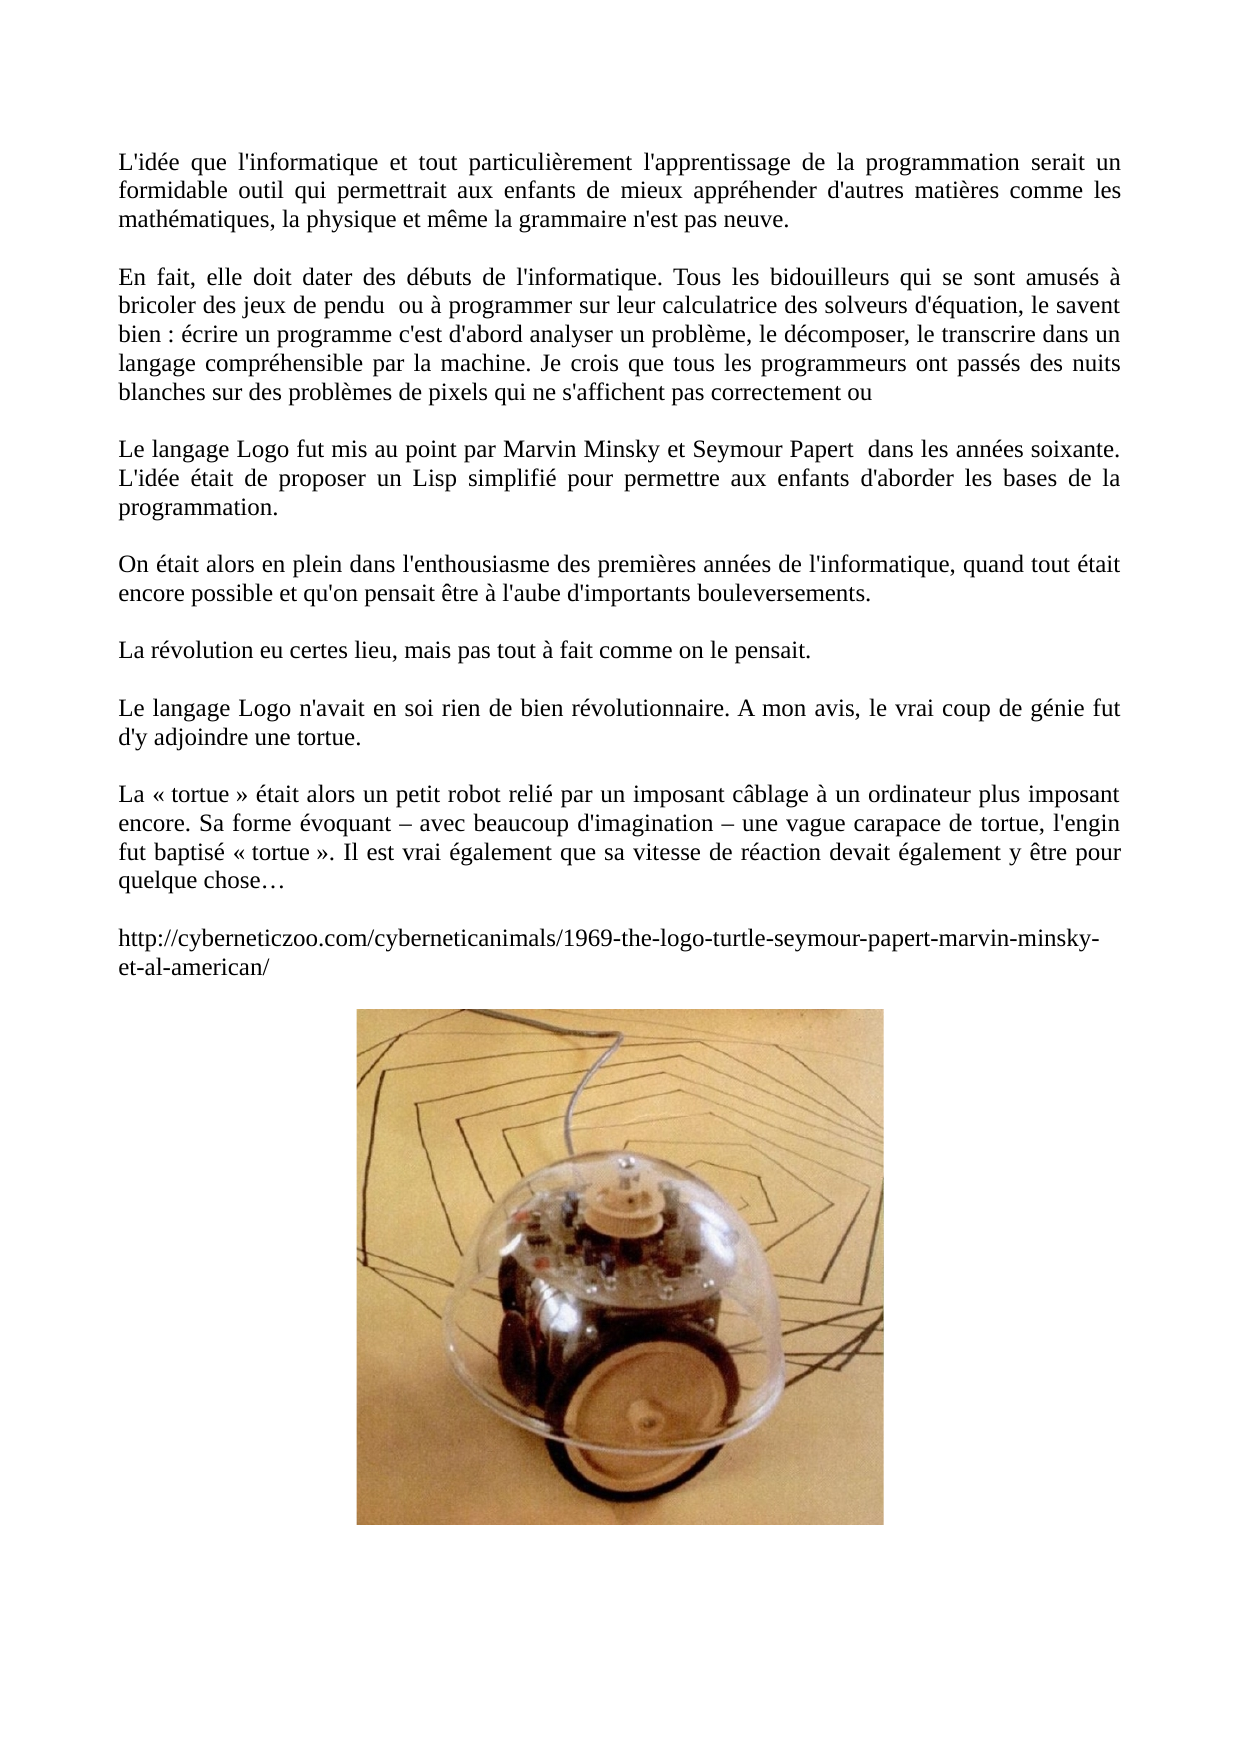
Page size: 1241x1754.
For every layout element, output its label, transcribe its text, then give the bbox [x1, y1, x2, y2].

text On était alors en plein dans l'enthousiasme des premières années de l'informatique, quand tout était encore possible et qu'on pensait être à l'aube d'importants bouleversements. [118, 549, 1122, 607]
text La révolution eu certes lieu, mais pas tout à fait comme on le pensait. [118, 636, 1122, 664]
text Le langage Logo fut mis au point par Marvin Minsky et Seymour Papert dans les années soixante. L'idée était de proposer un Lisp simplifié pour permettre aux enfants d'aborder les bases de la programmation. [118, 434, 1122, 521]
text Le langage Logo n'avait en soi rien de bien révolutionnaire. A mon avis, le vrai coup de génie fut d'y adjoindre une tortue. [118, 693, 1122, 751]
text En fait, elle doit dater des débuts de l'informatique. Tous les bidouilleurs qui se sont amusés à bricoler des jeux de pendu ou à programmer sur leur calculatrice des solveurs d'équation, le savent bien : écrire un programme c'est d'abord analyser un problème, le décomposer, le transcrire dans un langage compréhensible par la machine. Je crois que tous les programmeurs ont passés des nuits blanches sur des problèmes de pixels qui ne s'affichent pas correctement ou [118, 262, 1122, 406]
text http://cyberneticzoo.com/cyberneticanimals/1969-the-logo-turtle-seymour-papert-marvin-minsky-et-al-american/ [118, 923, 1122, 981]
text La « tortue » était alors un petit robot relié par un imposant câblage à un ordinateur plus imposant encore. Sa forme évoquant – avec beaucoup d'imagination – une vague carapace de tortue, l'engin fut baptisé « tortue ». Il est vrai également que sa vitesse de réaction devait également y être pour quelque chose… [118, 779, 1122, 894]
text L'idée que l'informatique et tout particulièrement l'apprentissage de la programmation serait un formidable outil qui permettrait aux enfants de mieux appréhender d'autres matières comme les mathématiques, la physique et même la grammaire n'est pas neuve. [118, 147, 1122, 233]
picture [356, 1009, 884, 1525]
